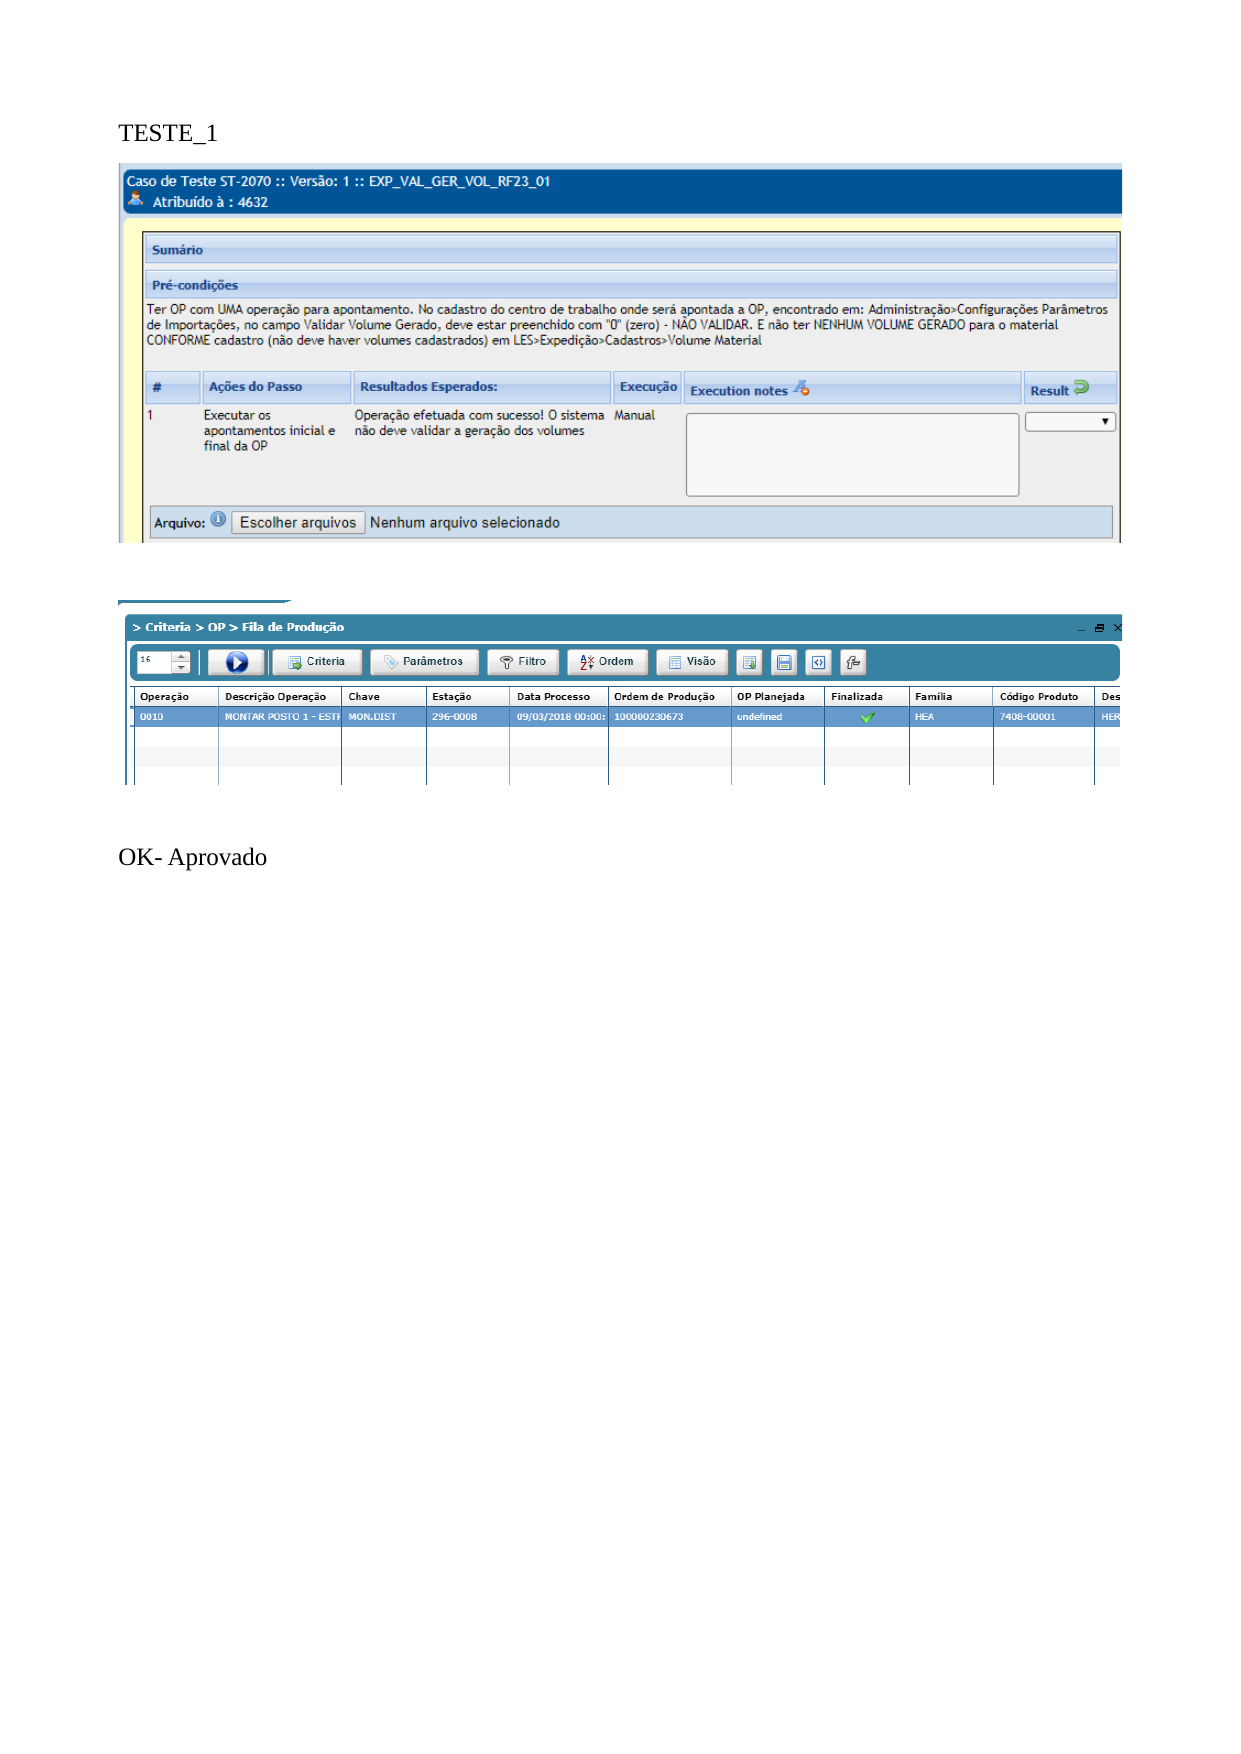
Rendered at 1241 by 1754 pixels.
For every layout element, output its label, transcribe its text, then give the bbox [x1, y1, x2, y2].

text OK- Aprovado [118, 842, 1122, 871]
text TESTE_1 [118, 118, 1122, 147]
picture [118, 163, 1123, 543]
picture [118, 600, 1123, 785]
